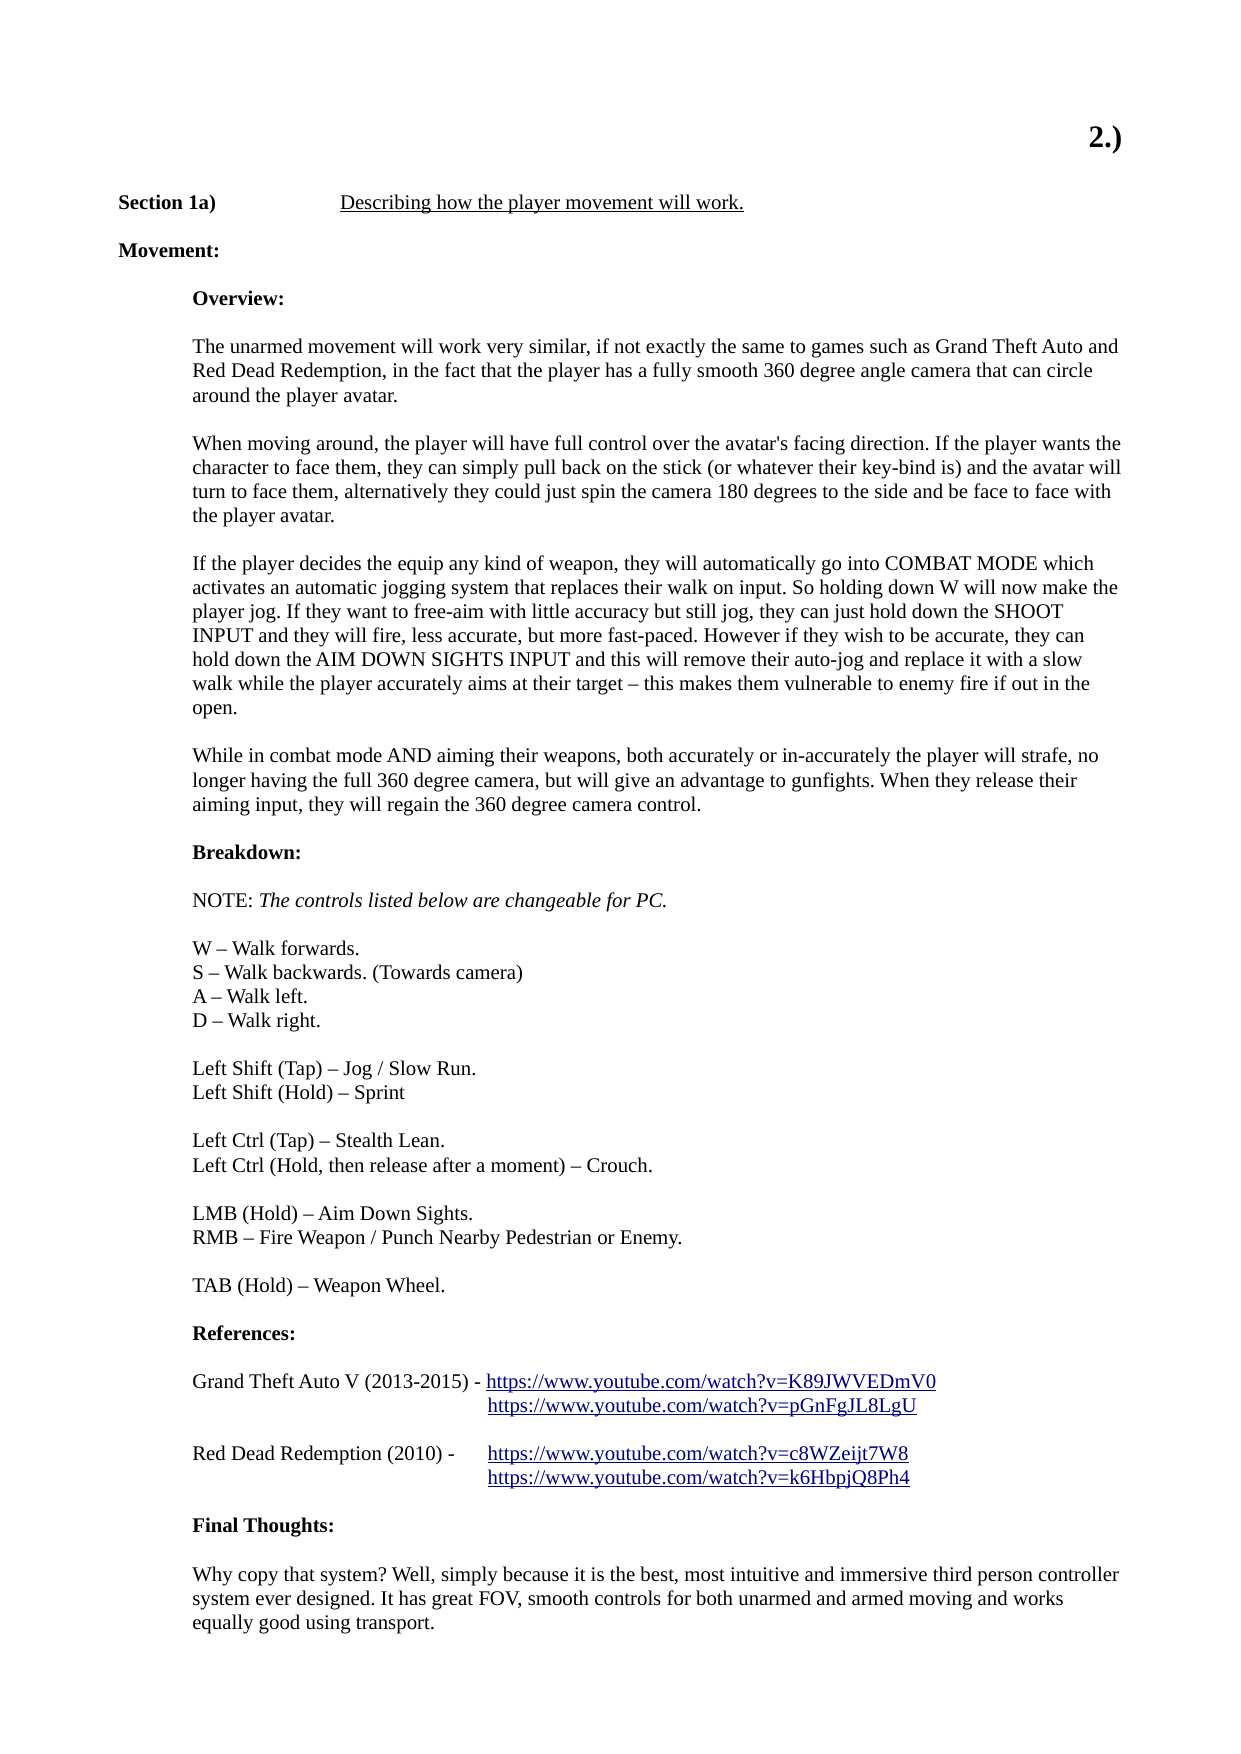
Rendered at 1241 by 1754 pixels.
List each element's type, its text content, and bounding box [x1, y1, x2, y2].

text If the player decides the equip any kind of weapon, they will automatically go into COMBAT MODE which activates an automatic jogging system that replaces their walk on input. So holding down W will now make the player jog. If they want to free-aim with little accuracy but still jog, they can just hold down the SHOOT INPUT and they will fire, less accurate, but more fast-paced. However if they wish to be accurate, they can hold down the AIM DOWN SIGHTS INPUT and this will remove their auto-jog and replace it with a slow walk while the player accurately aims at their target – this makes them vulnerable to enemy fire if out in the open. [118, 551, 1122, 719]
text 2.) [118, 118, 1122, 154]
text LMB (Hold) – Aim Down Sights. [118, 1201, 1122, 1225]
text Left Shift (Hold) – Sprint [118, 1080, 1122, 1104]
text The unarmed movement will work very similar, if not exactly the same to games such as Grand Theft Auto and Red Dead Redemption, in the fact that the player has a fully smooth 360 degree angle camera that can circle around the player avatar. [118, 334, 1122, 407]
text NOTE: The controls listed below are changeable for PC. [118, 888, 1122, 912]
text A – Walk left. [118, 984, 1122, 1008]
text Breakdown: [118, 840, 1122, 864]
text Grand Theft Auto V (2013-2015) - https://www.youtube.com/watch?v=K89JWVEDmV0 [118, 1369, 1122, 1393]
text https://www.youtube.com/watch?v=pGnFgJL8LgU [118, 1393, 1122, 1417]
text Overview: [118, 286, 1122, 310]
text Red Dead Redemption (2010) - https://www.youtube.com/watch?v=c8WZeijt7W8 [118, 1441, 1122, 1465]
text Left Ctrl (Hold, then release after a moment) – Crouch. [118, 1152, 1122, 1177]
text RMB – Fire Weapon / Punch Nearby Pedestrian or Enemy. [118, 1225, 1122, 1249]
text D – Walk right. [118, 1008, 1122, 1032]
text S – Walk backwards. (Towards camera) [118, 960, 1122, 984]
text While in combat mode AND aiming their weapons, both accurately or in-accurately the player will strafe, no longer having the full 360 degree camera, but will give an advantage to gunfights. When they release their aiming input, they will regain the 360 degree camera control. [118, 743, 1122, 816]
text TAB (Hold) – Weapon Wheel. [118, 1273, 1122, 1297]
text W – Walk forwards. [118, 936, 1122, 960]
text Left Shift (Tap) – Jog / Slow Run. [118, 1056, 1122, 1080]
text https://www.youtube.com/watch?v=k6HbpjQ8Ph4 [118, 1465, 1122, 1489]
text Final Thoughts: [118, 1513, 1122, 1537]
text Why copy that system? Well, simply because it is the best, most intuitive and immersive third person controller system ever designed. It has great FOV, smooth controls for both unarmed and armed moving and works equally good using transport. [118, 1562, 1122, 1634]
text When moving around, the player will have full control over the avatar's facing direction. If the player wants the character to face them, they can simply pull back on the stick (or whatever their key-bind is) and the avatar will turn to face them, alternatively they could just spin the camera 180 degrees to the side and be face to face with the player avatar. [118, 431, 1122, 527]
text Movement: [118, 238, 1122, 262]
text References: [118, 1321, 1122, 1345]
text Section 1a) Describing how the player movement will work. [118, 190, 1122, 214]
text Left Ctrl (Tap) – Stealth Lean. [118, 1128, 1122, 1152]
